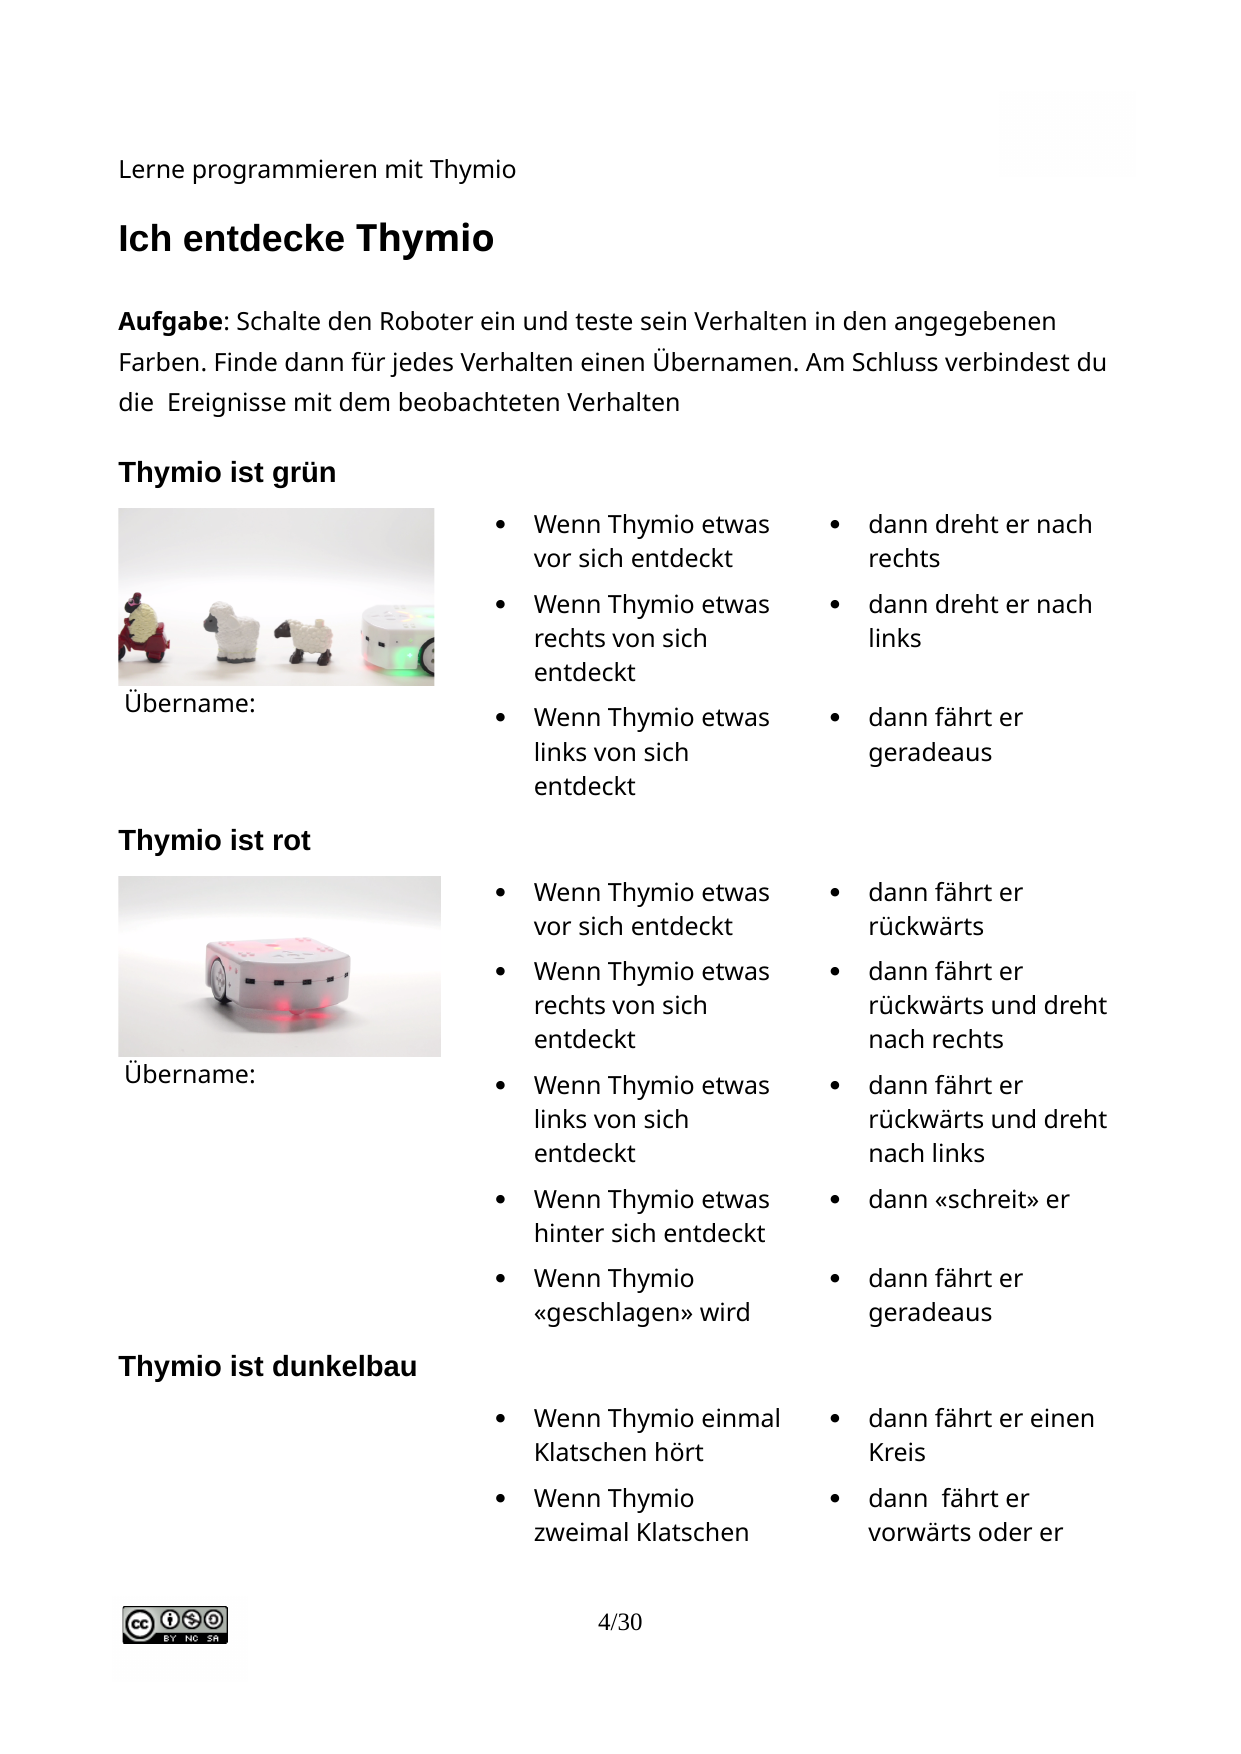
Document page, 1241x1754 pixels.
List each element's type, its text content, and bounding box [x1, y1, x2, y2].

table_header Übername: [118, 501, 453, 808]
table_cell Wenn Thymio etwas links von sich entdeckt [453, 1062, 787, 1176]
table_cell Wenn Thymio etwas links von sich entdeckt [453, 694, 787, 808]
table_cell Wenn Thymio etwas rechts von sich entdeckt [453, 948, 787, 1062]
table_cell Wenn Thymio zweimal Klatschen [453, 1475, 787, 1558]
picture [118, 876, 441, 1057]
table_header dann fährt er rückwärts [788, 869, 1122, 948]
picture [118, 508, 435, 686]
table_cell Wenn Thymio etwas rechts von sich entdeckt [453, 581, 787, 694]
table_cell dann fährt er rückwärts und dreht nach rechts [788, 948, 1122, 1062]
subtitle Ich entdecke Thymio [118, 211, 1122, 262]
picture [112, 1596, 249, 1682]
table_cell [118, 1255, 453, 1335]
table_cell dann fährt er vorwärts oder er [788, 1475, 1122, 1558]
picture [999, 91, 1136, 177]
table_cell dann «schreit» er [788, 1176, 1122, 1255]
table_cell dann fährt er geradeaus [788, 1255, 1122, 1335]
subtitle Thymio ist grün [118, 455, 1122, 489]
table_header Wenn Thymio etwas vor sich entdeckt [453, 501, 787, 581]
table_header Übername: [118, 869, 453, 1255]
table_header Wenn Thymio einmal Klatschen hört [453, 1395, 787, 1475]
subtitle Thymio ist dunkelbau [118, 1349, 1122, 1383]
table_header dann dreht er nach rechts [788, 501, 1122, 581]
table_cell Wenn Thymio «geschlagen» wird [453, 1255, 787, 1335]
table_cell dann fährt er geradeaus [788, 694, 1122, 808]
text Aufgabe: Schalte den Roboter ein und teste sein Verhalten in den angegebenen Farben. Finde dann für jedes Verhalten einen Übernamen. Am Schluss verbindest du die Ereignisse mit dem beobachteten Verhalten [118, 303, 1122, 419]
table_header Wenn Thymio etwas vor sich entdeckt [453, 869, 787, 948]
table_header dann fährt er einen Kreis [788, 1395, 1122, 1475]
table_cell Wenn Thymio etwas hinter sich entdeckt [453, 1176, 787, 1255]
subtitle Thymio ist rot [118, 823, 1122, 856]
table_cell dann dreht er nach links [788, 581, 1122, 694]
table_header [118, 1395, 453, 1558]
table_cell dann fährt er rückwärts und dreht nach links [788, 1062, 1122, 1176]
